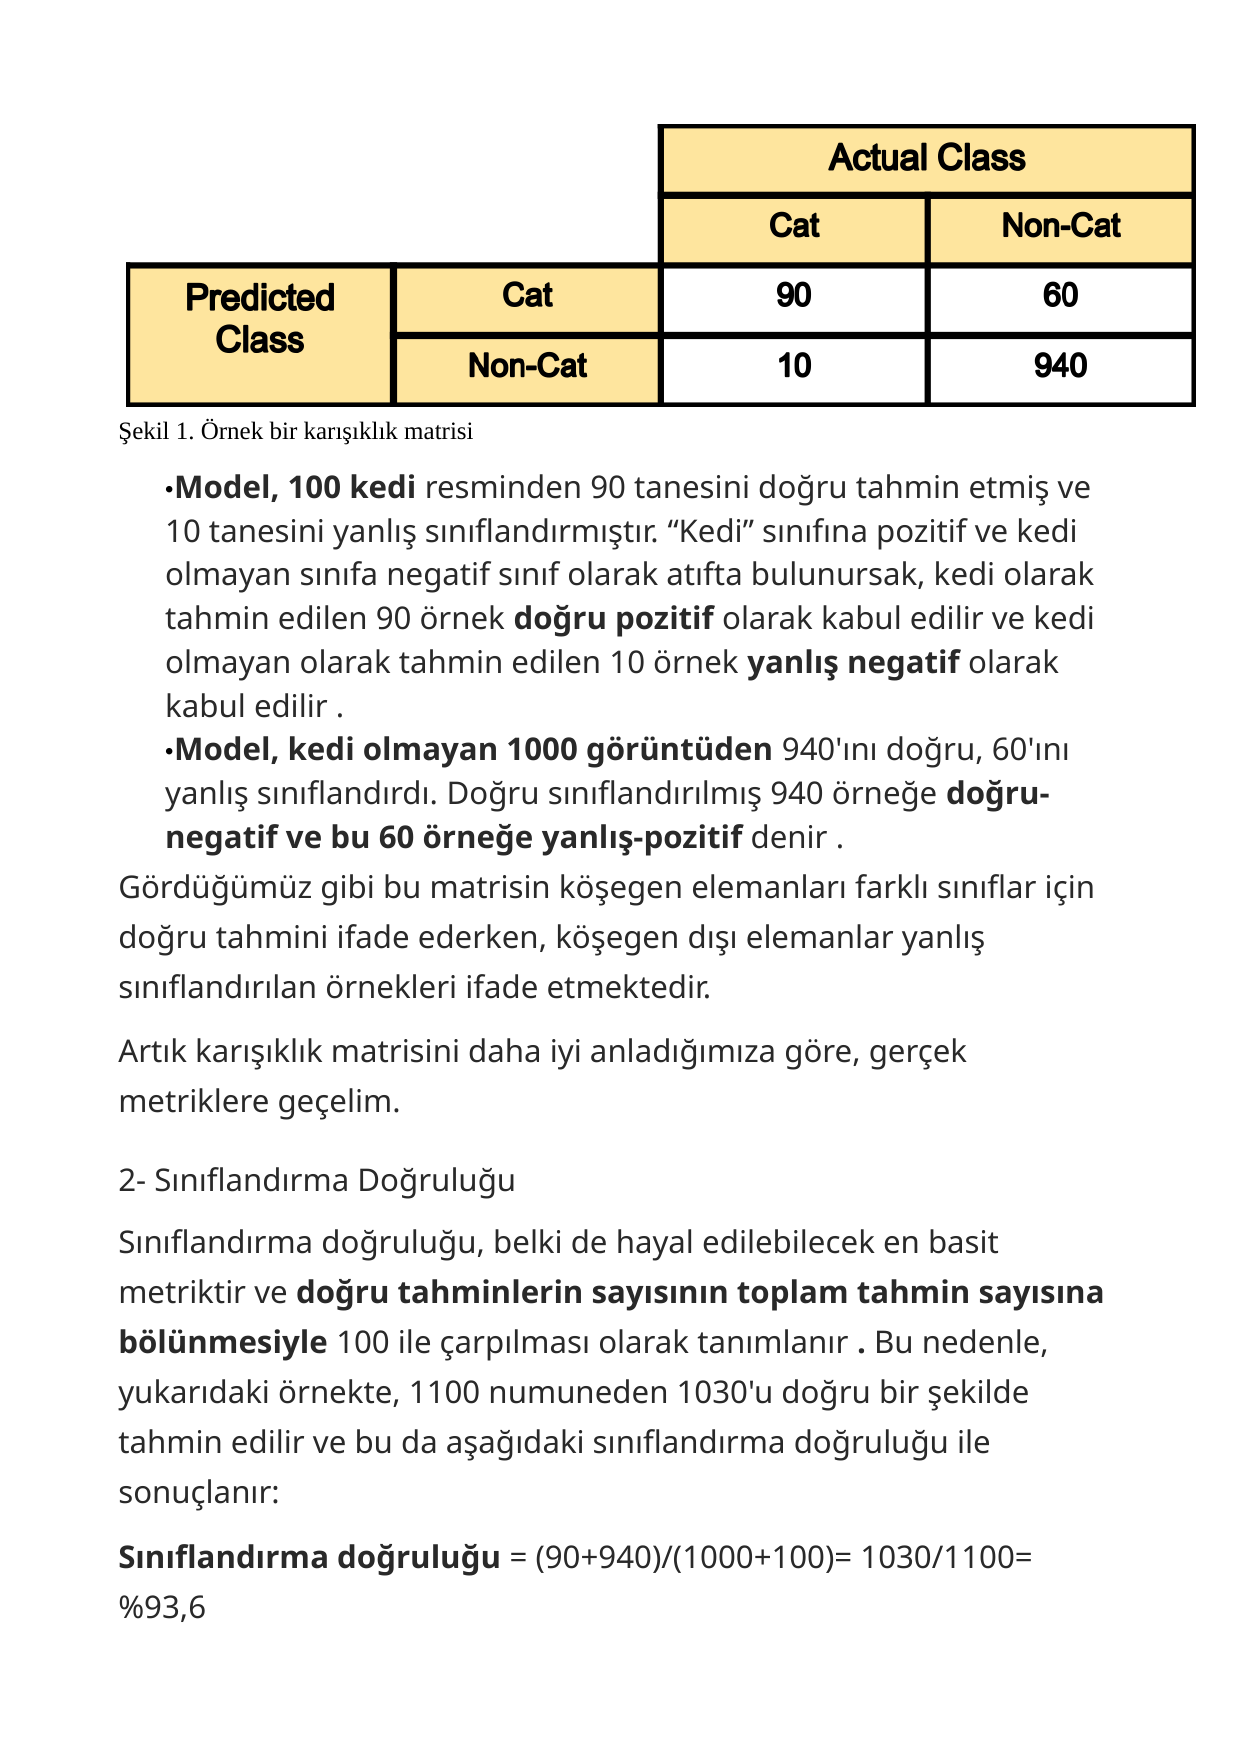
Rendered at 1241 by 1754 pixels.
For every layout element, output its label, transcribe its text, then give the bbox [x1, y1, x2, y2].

picture [118, 118, 1200, 412]
text Artık karışıklık matrisini daha iyi anladığımıza göre, gerçek metriklere geçelim. [118, 1022, 1122, 1122]
list Model, 100 kedi resminden 90 tanesini doğru tahmin etmiş ve 10 tanesini yanlış sınıflandırmıştır. “Kedi” sınıfına pozitif ve kedi olmayan sınıfa negatif sınıf olarak atıfta bulunursak, kedi olarak tahmin edilen 90 örnek doğru pozitif olarak kabul edilir ve kedi olmayan olarak tahmin edilen 10 örnek yanlış negatif olarak kabul edilir . [165, 464, 1122, 726]
text Sınıflandırma doğruluğu = (90+940)/(1000+100)= 1030/1100= %93,6 [118, 1527, 1122, 1627]
text Şekil 1. Örnek bir karışıklık matrisi [118, 416, 1122, 445]
text Sınıflandırma doğruluğu, belki de hayal edilebilecek en basit metriktir ve doğru tahminlerin sayısının toplam tahmin sayısına bölünmesiyle 100 ile çarpılması olarak tanımlanır . Bu nedenle, yukarıdaki örnekte, 1100 numuneden 1030'u doğru bir şekilde tahmin edilir ve bu da aşağıdaki sınıflandırma doğruluğu ile sonuçlanır: [118, 1213, 1122, 1513]
list Model, kedi olmayan 1000 görüntüden 940'ını doğru, 60'ını yanlış sınıflandırdı. Doğru sınıflandırılmış 940 örneğe doğru-negatif ve bu 60 örneğe yanlış-pozitif denir . [165, 726, 1122, 857]
text Gördüğümüz gibi bu matrisin köşegen elemanları farklı sınıflar için doğru tahmini ifade ederken, köşegen dışı elemanlar yanlış sınıflandırılan örnekleri ifade etmektedir. [118, 857, 1122, 1007]
subtitle 2- Sınıflandırma Doğruluğu [118, 1157, 1122, 1200]
